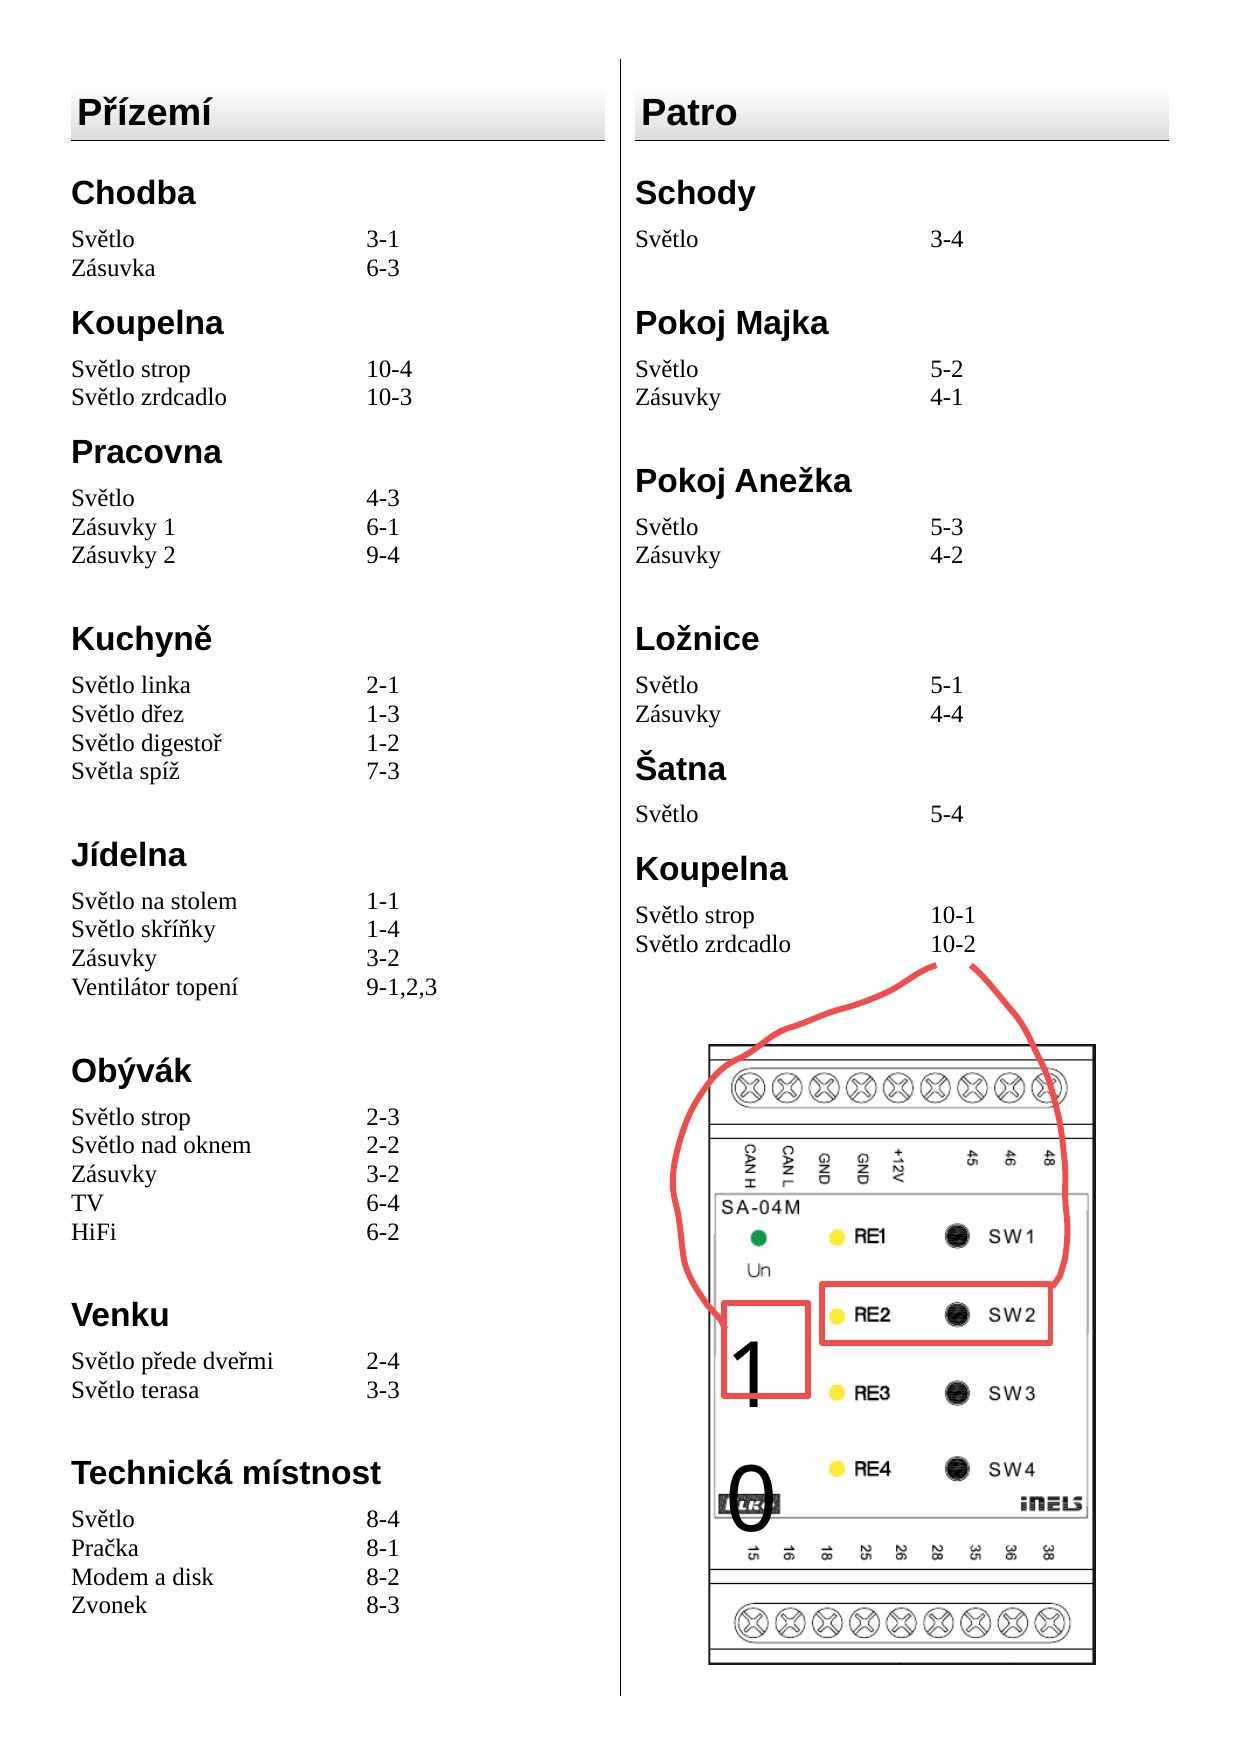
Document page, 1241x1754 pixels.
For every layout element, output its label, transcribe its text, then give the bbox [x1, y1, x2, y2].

text Světlo 8-4 [71, 1504, 605, 1533]
text Světlo zrdcadlo 10-3 [71, 382, 605, 411]
text Světlo 5-1 [635, 670, 1169, 699]
text Světlo digestoř 1-2 [71, 728, 605, 756]
text Světlo strop 10-4 [71, 354, 605, 382]
text Zásuvky 4-4 [635, 699, 1169, 728]
picture [708, 1044, 1096, 1665]
text Světlo 5-2 [635, 354, 1169, 382]
text Světlo terasa 3-3 [71, 1375, 605, 1403]
text Světla spíž 7-3 [71, 756, 605, 785]
text TV 6-4 [71, 1188, 605, 1217]
subtitle Pracovna [71, 432, 605, 471]
text Světlo nad oknem 2-2 [71, 1130, 605, 1159]
text Světlo 4-3 [71, 483, 605, 512]
picture [727, 1306, 805, 1393]
subtitle Ložnice [635, 619, 1169, 658]
text Pračka 8-1 [71, 1533, 605, 1562]
subtitle Koupelna [635, 849, 1169, 888]
text Zásuvky 1 6-1 [71, 512, 605, 541]
text Ventilátor topení 9-1,2,3 [71, 972, 605, 1001]
text Světlo 3-4 [635, 224, 1169, 253]
text Světlo dřez 1-3 [71, 699, 605, 728]
subtitle Schody [635, 173, 1169, 212]
text HiFi 6-2 [71, 1217, 605, 1245]
text Světlo 3-1 [71, 224, 605, 253]
text Světlo skříňky 1-4 [71, 914, 605, 943]
text Zásuvky 2 9-4 [71, 541, 605, 569]
subtitle Obývák [71, 1050, 605, 1089]
subtitle Venku [71, 1295, 605, 1333]
text Zásuvky 4-1 [635, 382, 1169, 411]
subtitle Kuchyně [71, 619, 605, 658]
text Zvonek 8-3 [71, 1591, 605, 1619]
text Světlo linka 2-1 [71, 670, 605, 699]
subtitle Šatna [635, 748, 1169, 787]
text Zásuvky 4-2 [635, 541, 1169, 569]
text Zásuvky 3-2 [71, 943, 605, 972]
subtitle Technická místnost [71, 1453, 605, 1492]
text Zásuvky 3-2 [71, 1159, 605, 1188]
picture [708, 1044, 755, 1078]
subtitle Koupelna [71, 302, 605, 341]
text Světlo na stolem 1-1 [71, 886, 605, 914]
subtitle Pokoj Anežka [635, 461, 1169, 499]
text Světlo zrdcadlo 10-2 [635, 929, 1169, 958]
text Světlo přede dveřmi 2-4 [71, 1346, 605, 1375]
text Modem a disk 8-2 [71, 1562, 605, 1591]
text Světlo strop 10-1 [635, 900, 1169, 929]
text Světlo 5-3 [635, 512, 1169, 541]
text Světlo strop 2-3 [71, 1102, 605, 1130]
subtitle Chodba [71, 173, 605, 212]
subtitle Přízemí [71, 84, 605, 140]
text Zásuvka 6-3 [71, 253, 605, 282]
subtitle Pokoj Majka [635, 302, 1169, 341]
subtitle Patro [635, 84, 1169, 140]
text Světlo 5-4 [635, 799, 1169, 828]
subtitle Jídelna [71, 835, 605, 873]
picture [825, 1287, 1048, 1340]
